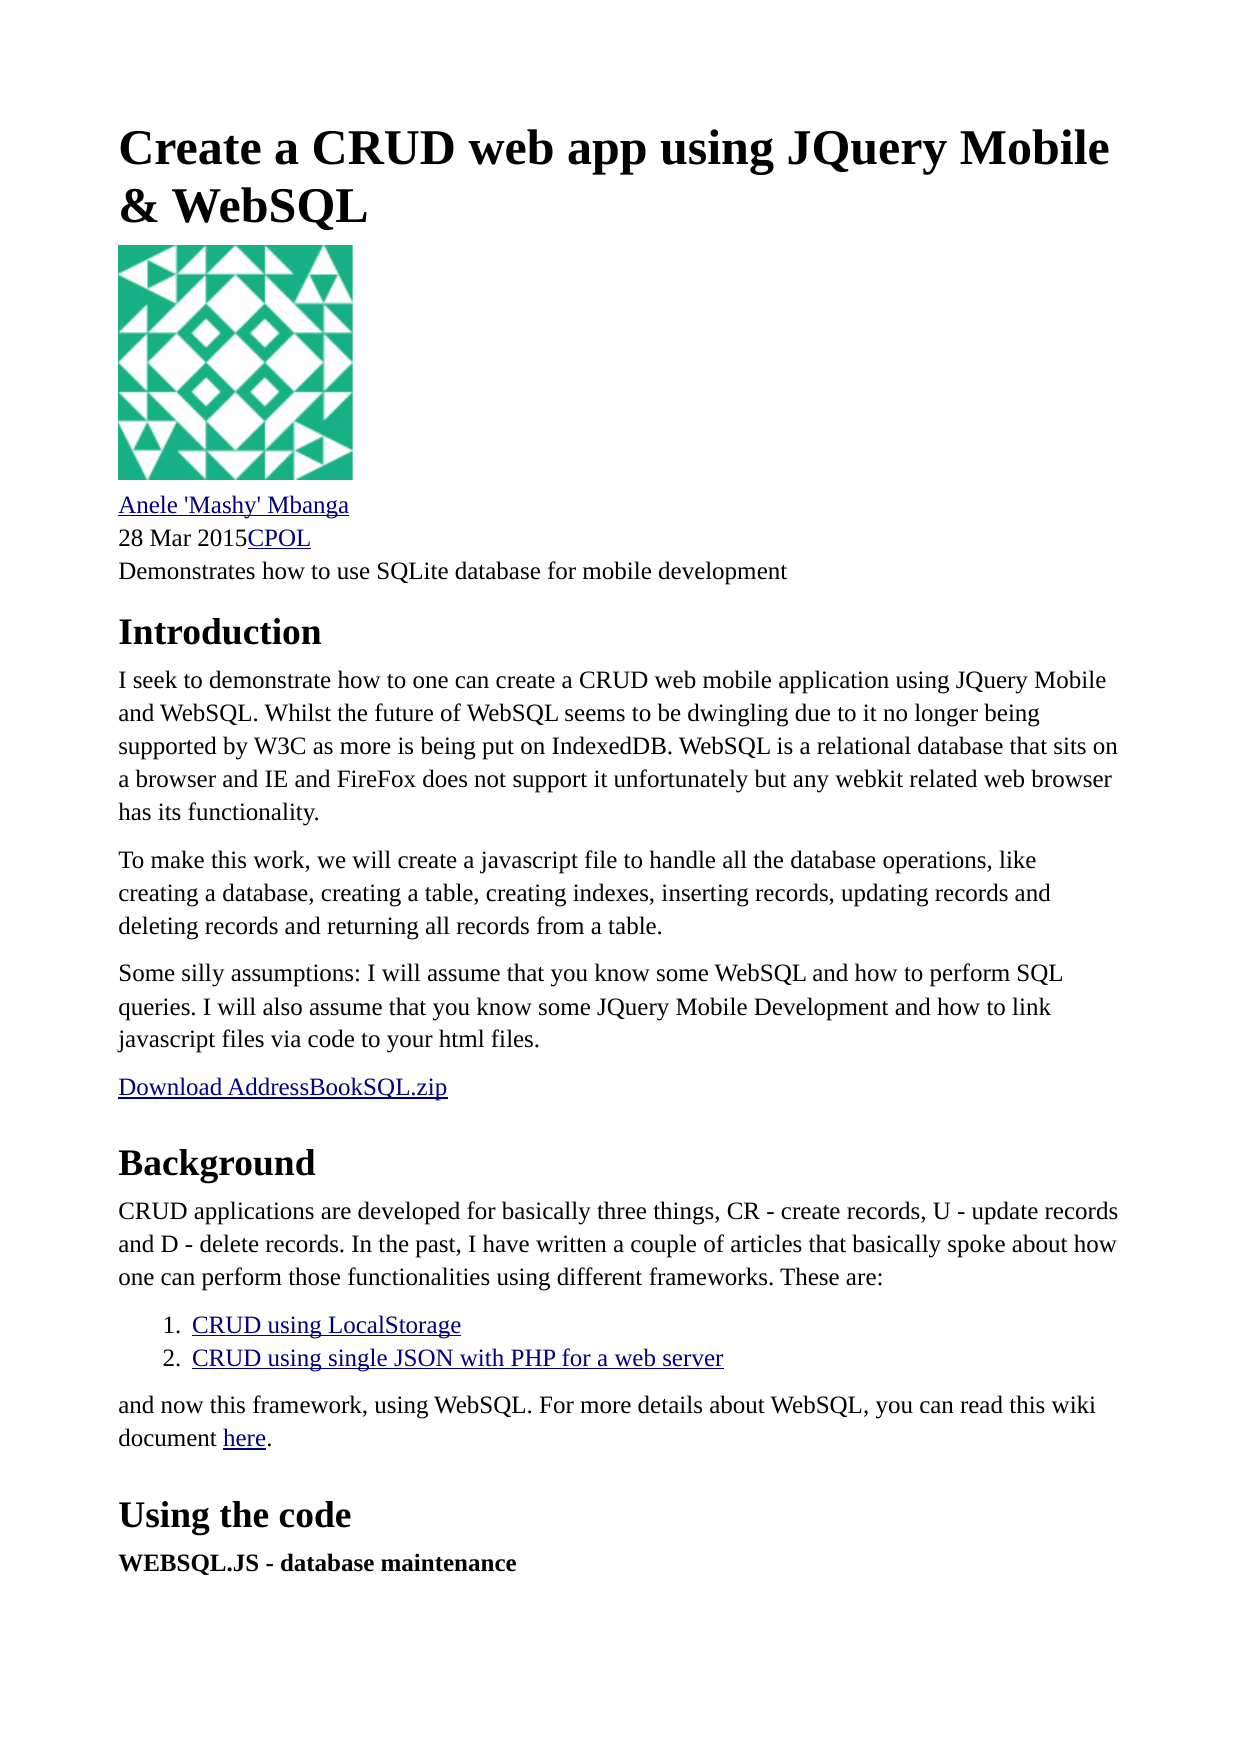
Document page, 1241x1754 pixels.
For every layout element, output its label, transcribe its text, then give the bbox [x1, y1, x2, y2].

text Download AddressBookSQL.zip [118, 1072, 1122, 1101]
subtitle Introduction [118, 609, 1122, 653]
text 28 Mar 2015CPOL [118, 523, 1122, 551]
text and now this framework, using WebSQL. For more details about WebSQL, you can read this wiki document here. [118, 1391, 1122, 1452]
text WEBSQL.JS - database maintenance [118, 1548, 1122, 1576]
text Anele 'Mashy' Mbanga [118, 490, 1122, 518]
list CRUD using single JSON with PHP for a web server [162, 1343, 1122, 1372]
subtitle Create a CRUD web app using JQuery Mobile & WebSQL [118, 118, 1122, 233]
text I seek to demonstrate how to one can create a CRUD web mobile application using JQuery Mobile and WebSQL. Whilst the future of WebSQL seems to be dwingling due to it no longer being supported by W3C as more is being put on IndexedDB. WebSQL is a relational database that sits on a browser and IE and FireFox does not support it unfortunately but any webkit related web browser has its functionality. [118, 665, 1122, 826]
picture [118, 245, 353, 480]
subtitle Background [118, 1141, 1122, 1184]
subtitle Using the code [118, 1492, 1122, 1535]
list CRUD using LocalStorage [162, 1310, 1122, 1339]
text Some silly assumptions: I will assume that you know some WebSQL and how to perform SQL queries. I will also assume that you know some JQuery Mobile Development and how to link javascript files via code to your html files. [118, 958, 1122, 1053]
text To make this work, we will create a javascript file to handle all the database operations, like creating a database, creating a table, creating indexes, inserting records, updating records and deleting records and returning all records from a table. [118, 845, 1122, 940]
text CRUD applications are developed for basically three things, CR - create records, U - update records and D - delete records. In the past, I have written a couple of articles that basically spoke about how one can perform those functionalities using different frameworks. These are: [118, 1196, 1122, 1291]
text Demonstrates how to use SQLite database for mobile development [118, 556, 1122, 584]
